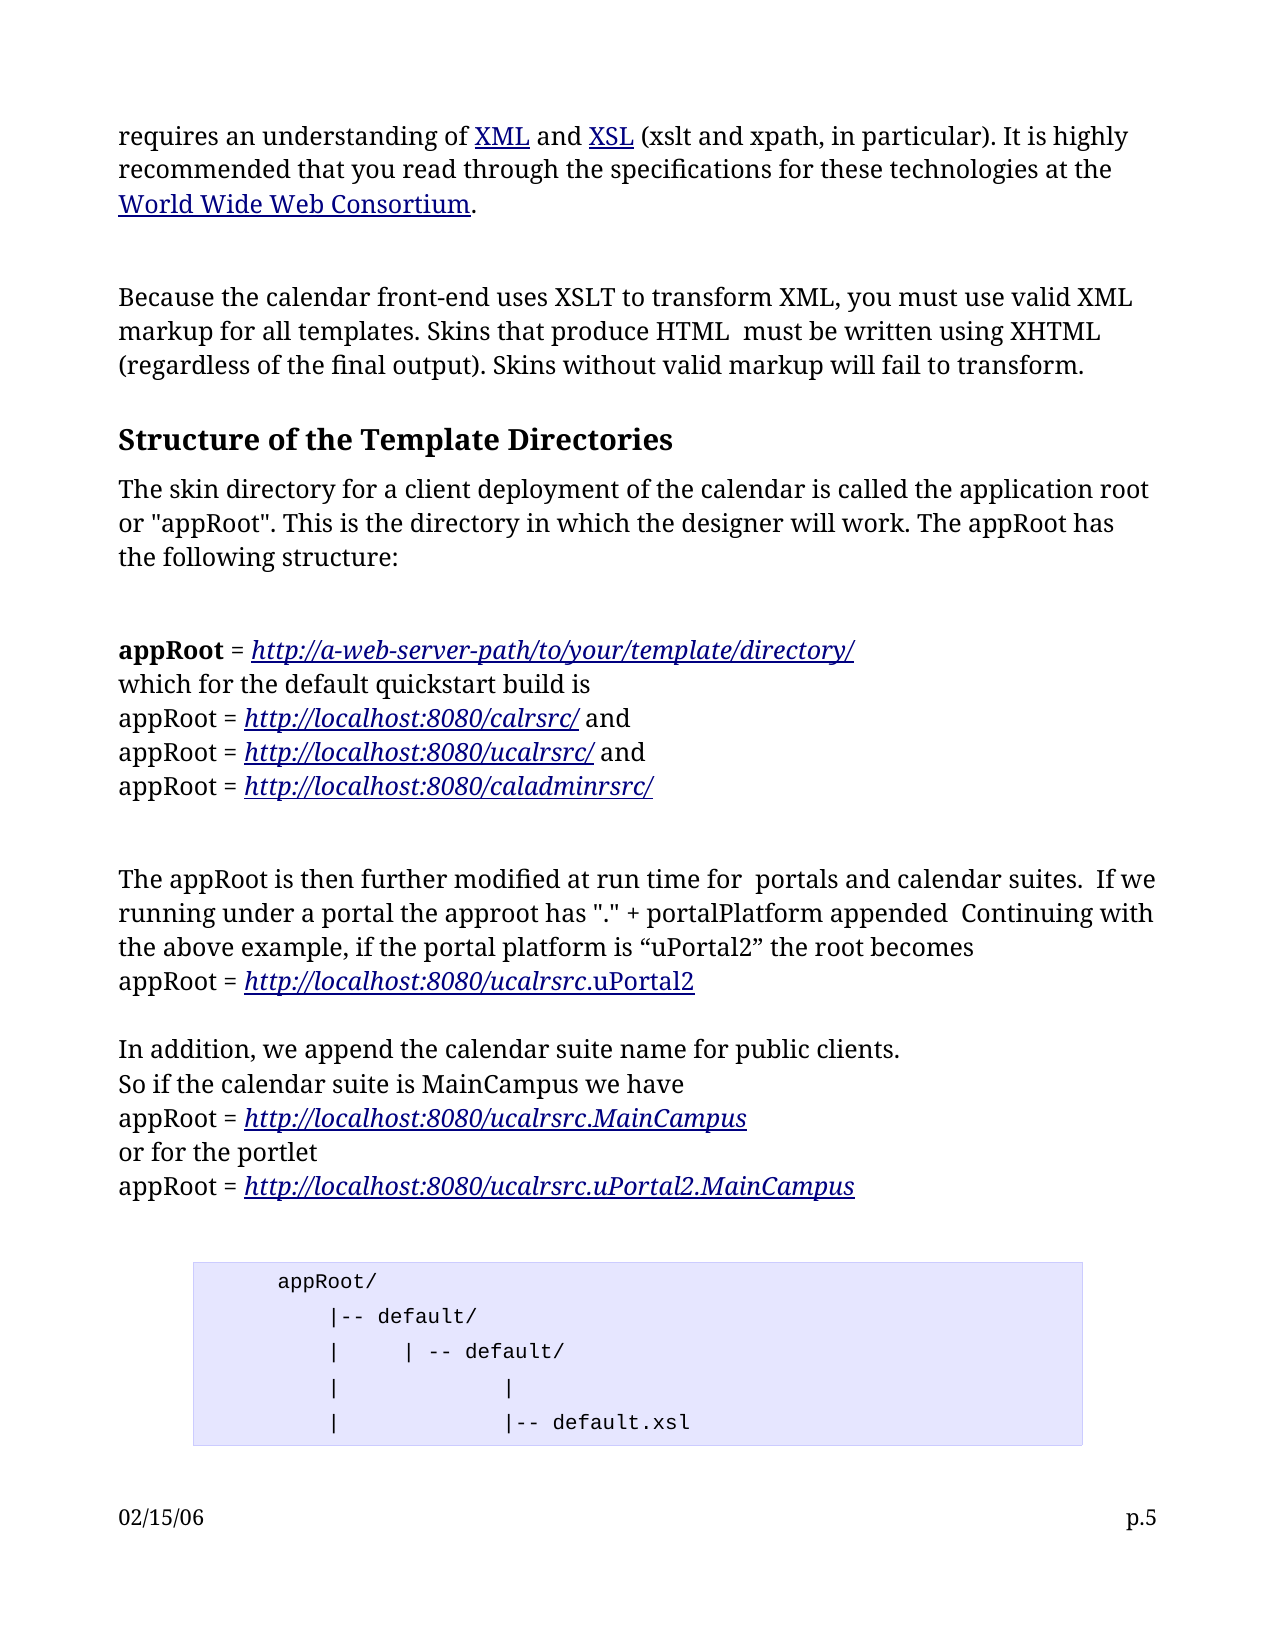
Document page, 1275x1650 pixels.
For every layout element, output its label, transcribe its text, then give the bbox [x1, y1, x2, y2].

text The skin directory for a client deployment of the calendar is called the application root or "appRoot". This is the directory in which the designer will work. The appRoot has the following structure: [118, 471, 1157, 573]
text requires an understanding of XML and XSL (xslt and xpath, in particular). It is highly recommended that you read through the specifications for these technologies at the World Wide Web Consortium. [118, 118, 1157, 220]
text | | [194, 1368, 1082, 1401]
text The appRoot is then further modified at run time for portals and calendar suites. If we running under a portal the approot has "." + portalPlatform appended Continuing with the above example, if the portal platform is “uPortal2” the root becomes appRoot = http://localhost:8080/ucalrsrc.uPortal2 In addition, we append the calendar suite name for public clients. So if the calendar suite is MainCampus we have appRoot = http://localhost:8080/ucalrsrc.MainCampus or for the portlet appRoot = http://localhost:8080/ucalrsrc.uPortal2.MainCampus [118, 862, 1157, 1202]
text |-- default/ [194, 1297, 1082, 1330]
text | |-- default.xsl [194, 1403, 1082, 1445]
text Because the calendar front-end uses XSLT to transform XML, you must use valid XML markup for all templates. Skins that produce HTML must be written using XHTML (regardless of the final output). Skins without valid markup will fail to transform. [118, 279, 1157, 382]
text appRoot/ [194, 1263, 1082, 1294]
text appRoot = http://a-web-server-path/to/your/template/directory/ which for the default quickstart build is appRoot = http://localhost:8080/calrsrc/ and appRoot = http://localhost:8080/ucalrsrc/ and appRoot = http://localhost:8080/caladminrsrc/ [118, 632, 1157, 803]
text | | -- default/ [194, 1332, 1082, 1365]
subtitle Structure of the Template Directories [118, 419, 1157, 459]
